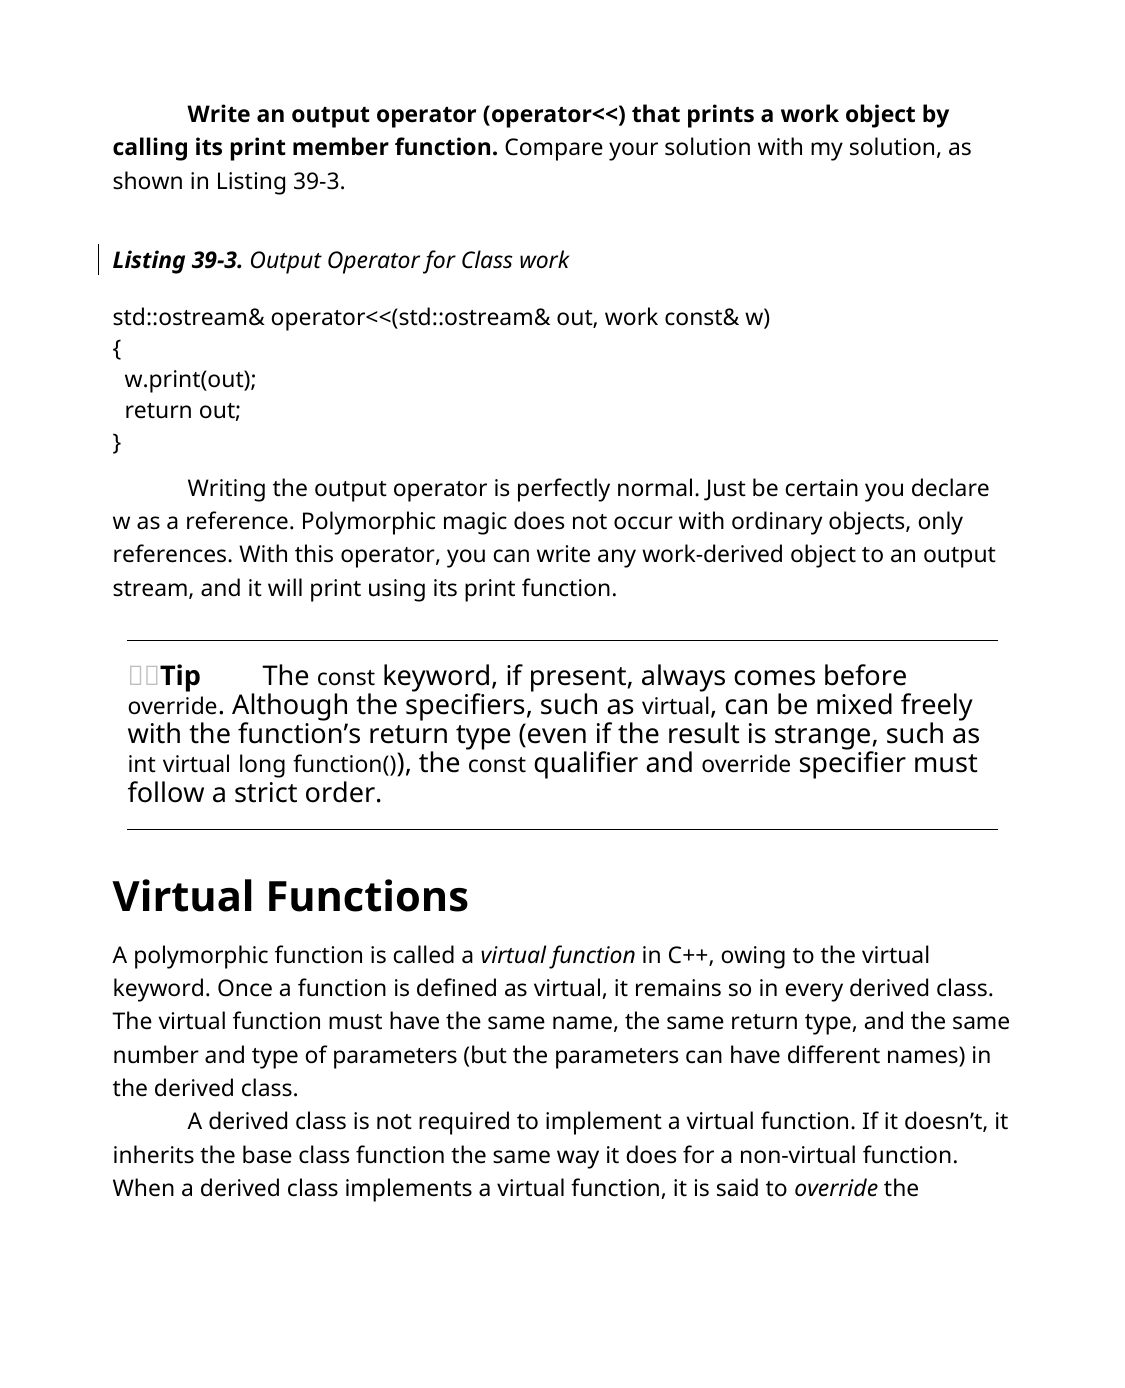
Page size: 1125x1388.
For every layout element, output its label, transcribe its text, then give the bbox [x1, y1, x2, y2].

text w.print(out); [112, 363, 1012, 394]
text { [112, 332, 1012, 363]
text return out; [112, 394, 1012, 426]
text A polymorphic function is called a virtual function in C++, owing to the virtual keyword. Once a function is defined as virtual, it remains so in every derived class. The virtual function must have the same name, the same return type, and the same number and type of parameters (but the parameters can have different names) in the derived class. [112, 937, 1012, 1103]
text Tip The const keyword, if present, always comes before override. Although the specifiers, such as virtual, can be mixed freely with the function’s return type (even if the result is strange, such as int virtual long function()), the const qualifier and override specifier must follow a strict order. [127, 641, 998, 829]
subtitle Virtual Functions [112, 867, 1012, 924]
text std::ostream& operator<<(std::ostream& out, work const& w) [112, 301, 1012, 332]
text Writing the output operator is perfectly normal. Just be certain you declare w as a reference. Polymorphic magic does not occur with ordinary objects, only references. With this operator, you can write any work-derived object to an output stream, and it will print using its print function. [112, 469, 1012, 603]
text A derived class is not required to implement a virtual function. If it doesn’t, it inherits the base class function the same way it does for a non-virtual function. When a derived class implements a virtual function, it is said to override the [112, 1103, 1012, 1203]
text Listing 39-3. Output Operator for Class work [112, 244, 1012, 275]
text } [112, 426, 1012, 457]
text Write an output operator (operator<<) that prints a work object by calling its print member function. Compare your solution with my solution, as shown in Listing 39-3. [112, 96, 1012, 196]
